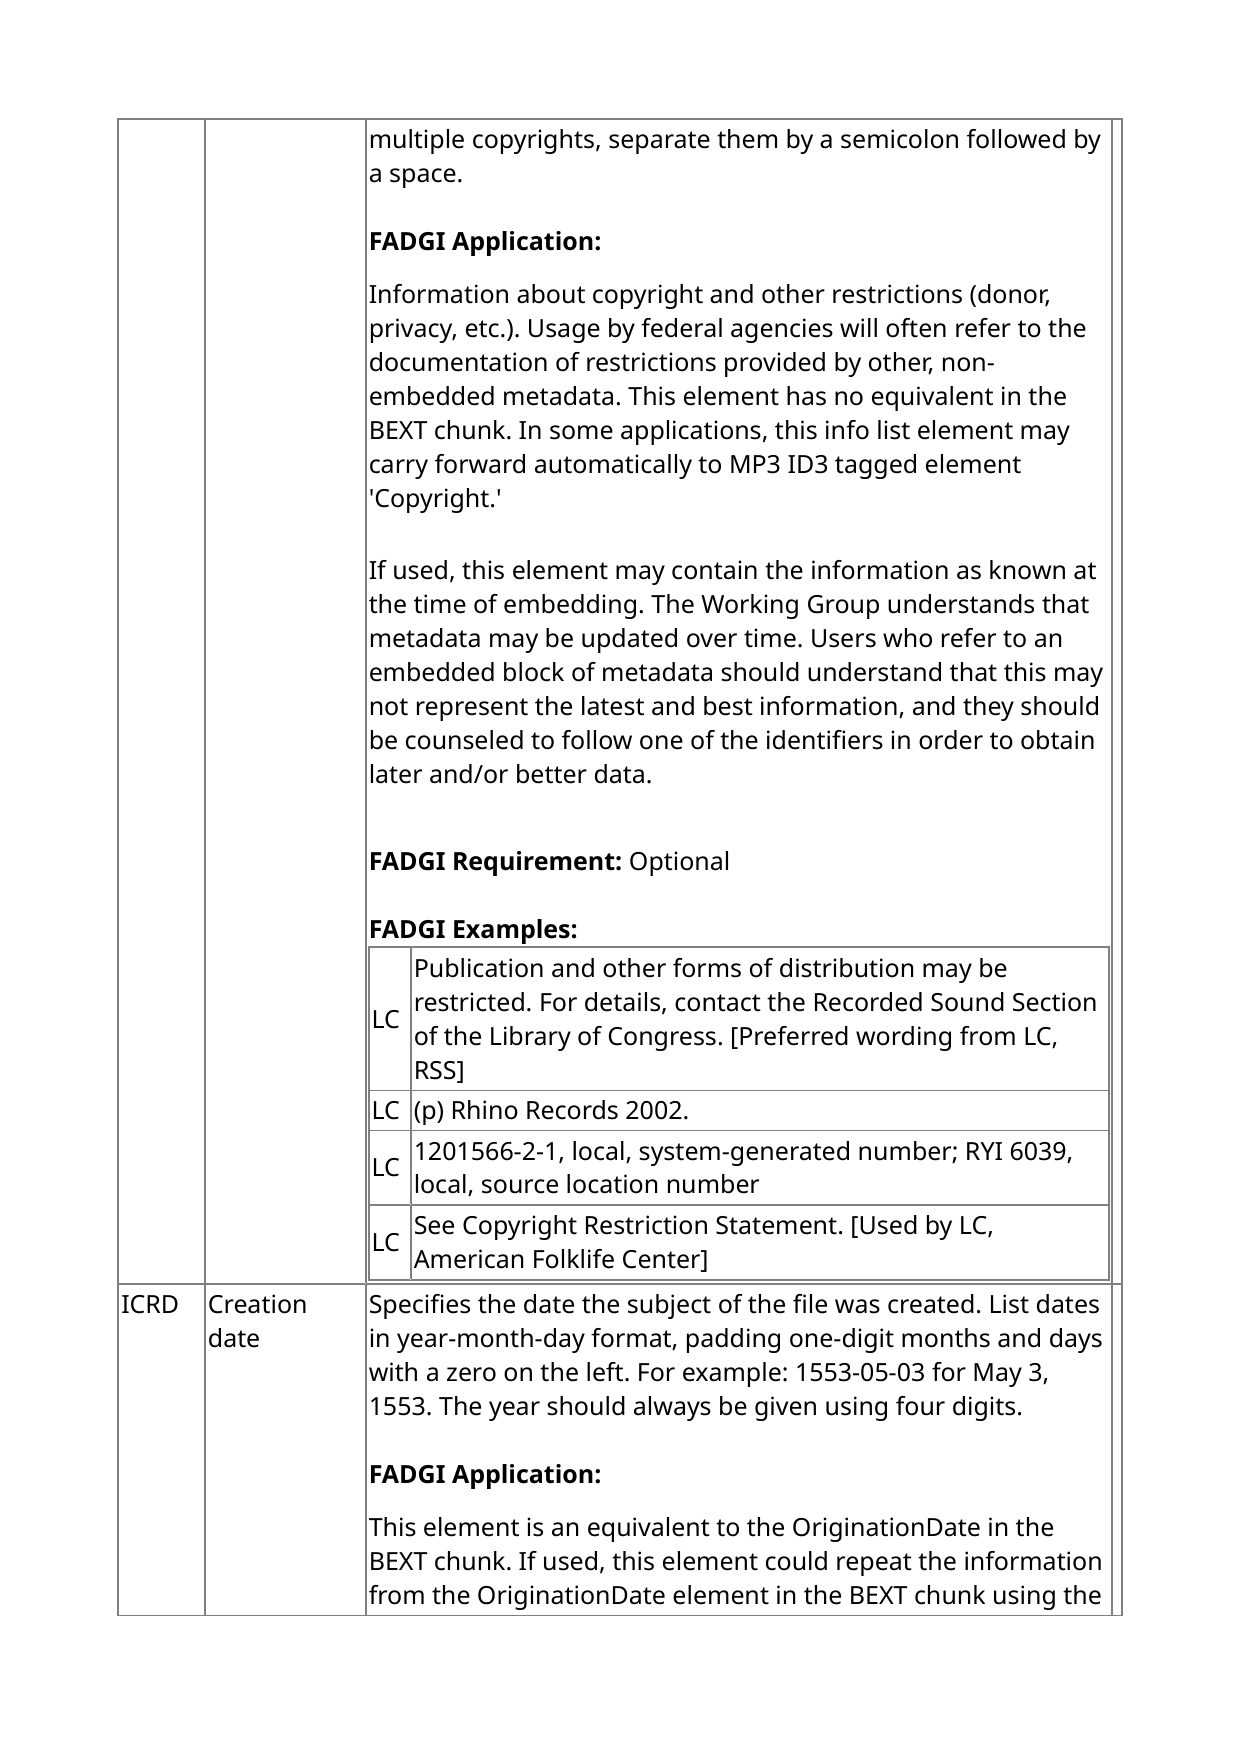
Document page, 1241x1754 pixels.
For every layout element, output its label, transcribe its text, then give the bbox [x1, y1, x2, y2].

table_cell multiple copyrights, separate them by a semicolon followed by a space. FADGI Application: Information about copyright and other restrictions (donor, privacy, etc.). Usage by federal agencies will often refer to the documentation of restrictions provided by other, non- embedded metadata. This element has no equivalent in the BEXT chunk. In some applications, this info list element may carry forward automatically to MP3 ID3 tagged element 'Copyright.' If used, this element may contain the information as known at the time of embedding. The Working Group understands that metadata may be updated over time. Users who refer to an embedded block of metadata should understand that this may not represent the latest and best information, and they should be counseled to follow one of the identifiers in order to obtain later and/or better data. FADGI Requirement: Optional FADGI Examples: [367, 120, 1111, 1283]
table_cell [206, 120, 365, 1283]
table_header Publication and other forms of distribution may be restricted. For details, contact the Recorded Sound Section of the Library of Congress. [Preferred wording from LC, RSS] [412, 948, 1108, 1089]
table_cell LC [370, 1091, 410, 1130]
table_cell Specifies the date the subject of the file was created. List dates in year-month-day format, padding one-digit months and days with a zero on the left. For example: 1553-05-03 for May 3, 1553. The year should always be given using four digits. FADGI Application: This element is an equivalent to the OriginationDate in the BEXT chunk. If used, this element could repeat the information from the OriginationDate element in the BEXT chunk using the [367, 1285, 1111, 1615]
table_cell [1113, 1285, 1121, 1615]
table_cell 1201566-2-1, local, system-generated number; RYI 6039, local, source location number [412, 1131, 1108, 1204]
table_cell See Copyright Restriction Statement. [Used by LC, American Folklife Center] [412, 1206, 1108, 1278]
table_cell Creation date [206, 1285, 365, 1615]
table_cell LC [370, 1206, 410, 1278]
table_cell [1113, 120, 1121, 1283]
table_cell (p) Rhino Records 2002. [412, 1091, 1108, 1130]
table_cell LC [370, 1131, 410, 1204]
table_header LC [370, 948, 410, 1089]
table_cell [119, 120, 204, 1283]
table_cell ICRD [119, 1285, 204, 1615]
